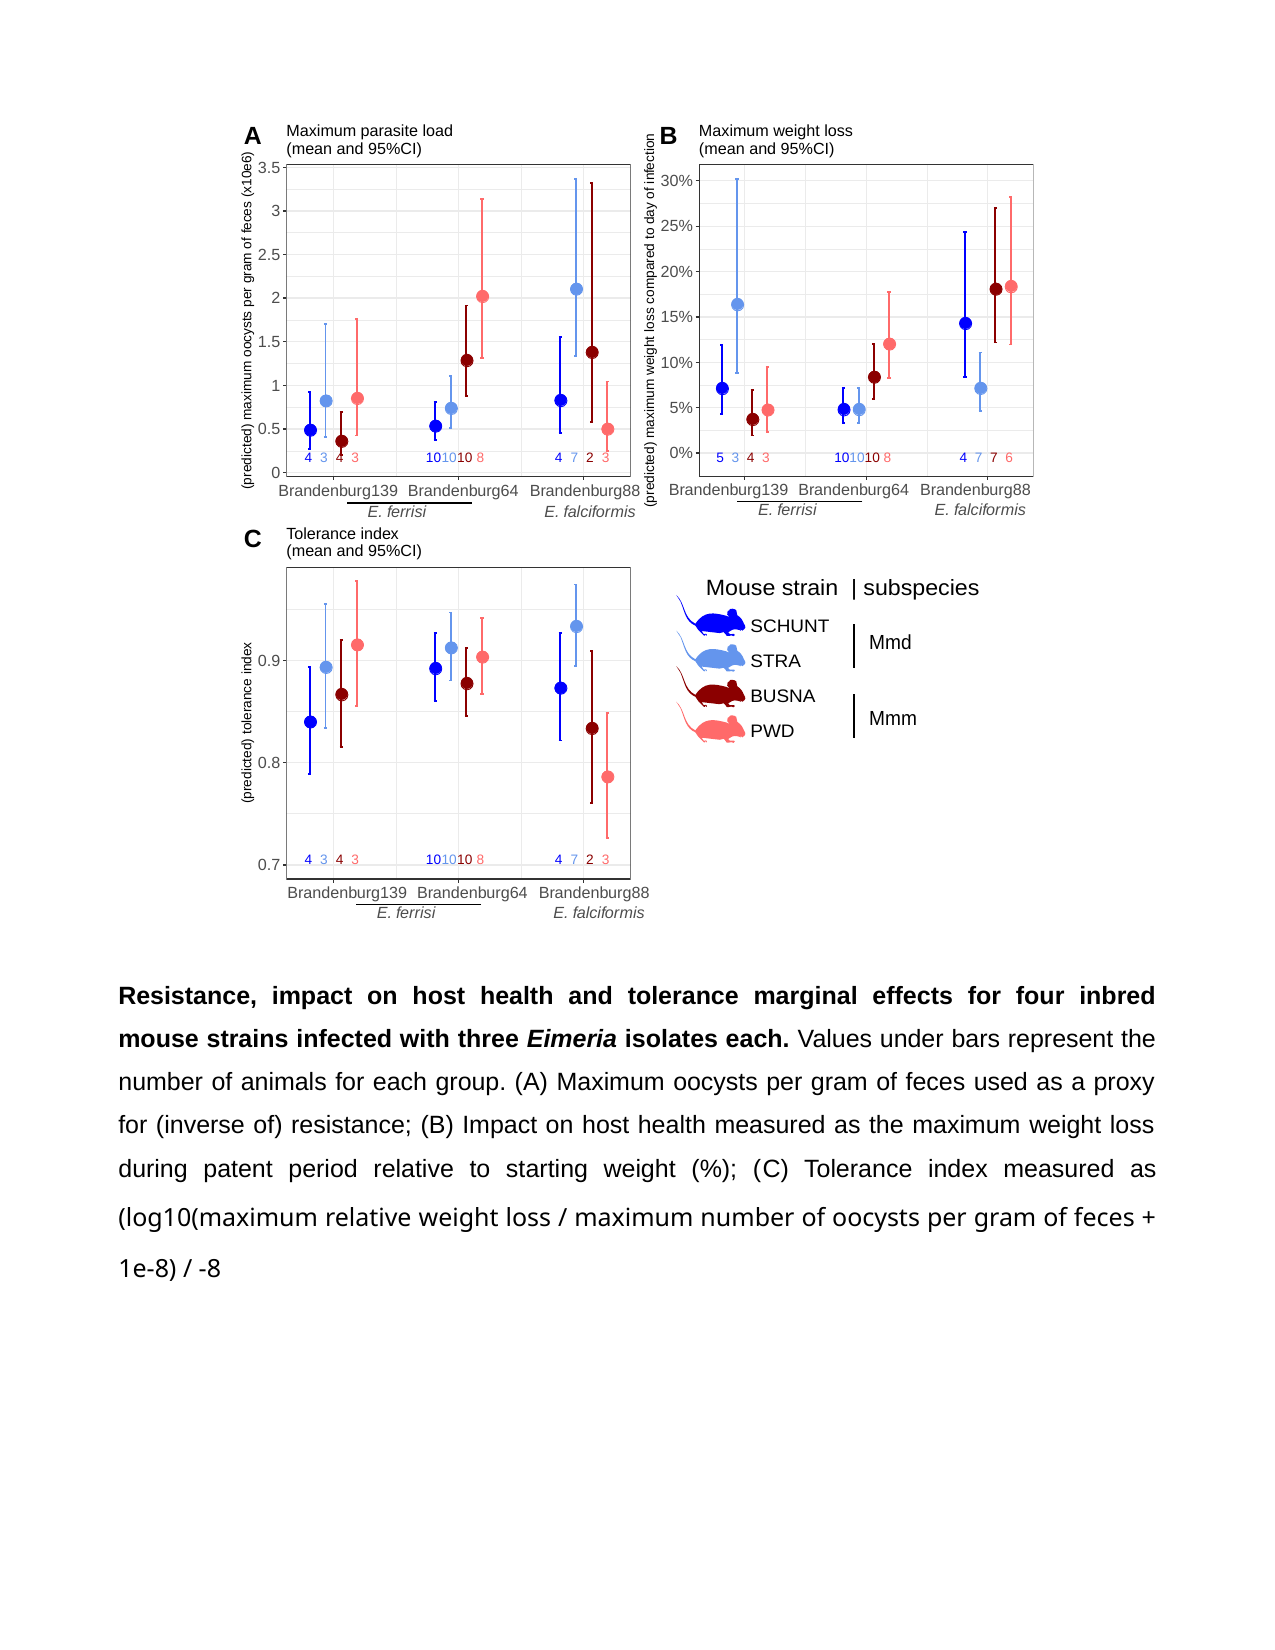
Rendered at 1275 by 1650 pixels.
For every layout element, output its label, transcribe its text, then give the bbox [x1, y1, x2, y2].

text Resistance, impact on host health and tolerance marginal effects for four inbred mouse strains infected with three Eimeria isolates each. Values under bars represent the number of animals for each group. (A) Maximum oocysts per gram of feces used as a proxy for (inverse of) resistance; (B) Impact on host health measured as the maximum weight loss during patent period relative to starting weight (%); (C) Tolerance index measured as (log10(maximum relative weight loss / maximum number of oocysts per gram of feces + 1e-8) / -8 [118, 981, 1157, 1284]
